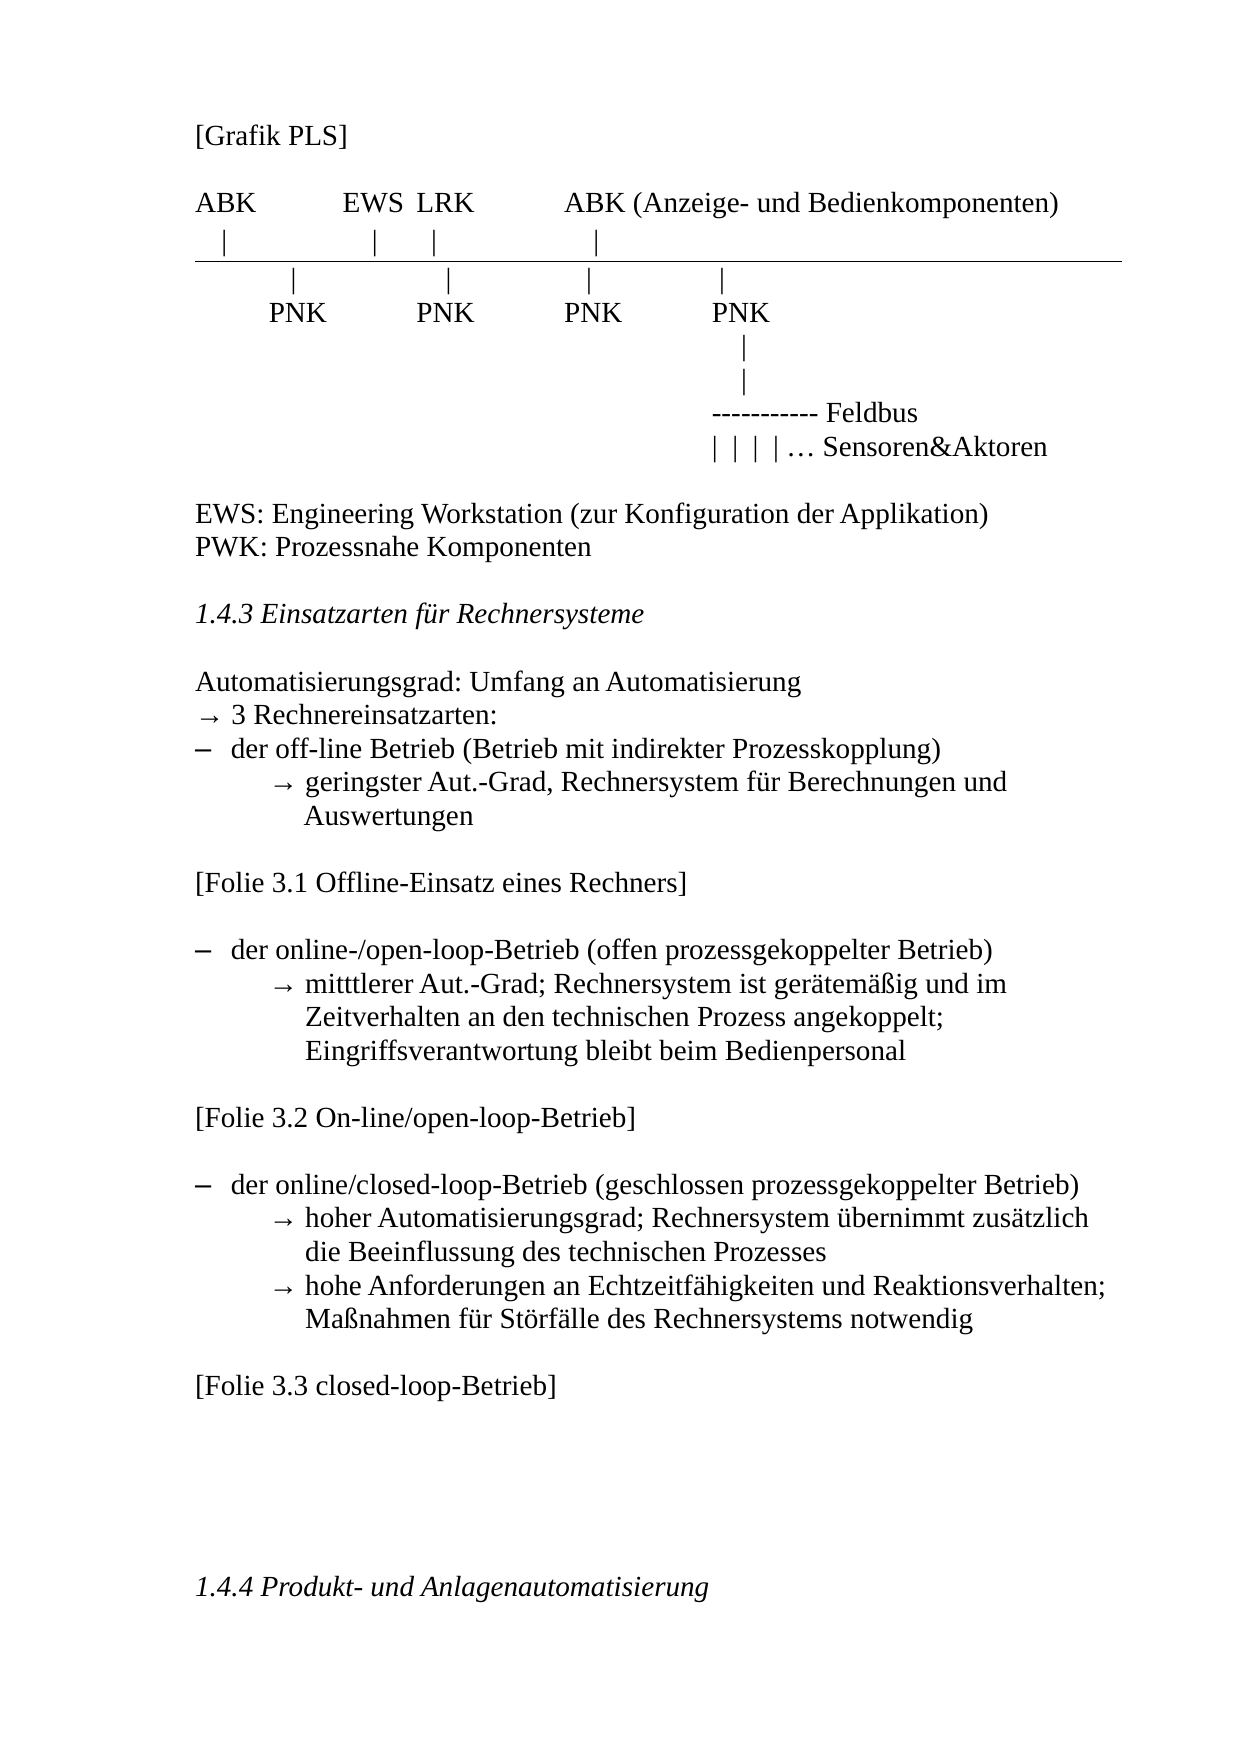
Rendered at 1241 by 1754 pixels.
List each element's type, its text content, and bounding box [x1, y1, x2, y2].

text → geringster Aut.-Grad, Rechnersystem für Berechnungen und Auswertungen [195, 764, 1122, 831]
text → 3 Rechnereinsatzarten: [195, 697, 1122, 731]
text [Folie 3.3 closed-loop-Betrieb] [195, 1368, 1122, 1402]
list der online-/open-loop-Betrieb (offen prozessgekoppelter Betrieb) [195, 932, 1122, 966]
text [Grafik PLS] [195, 118, 1122, 152]
list der off-line Betrieb (Betrieb mit indirekter Prozesskopplung) [195, 731, 1122, 764]
text 1.4.3 Einsatzarten für Rechnersysteme [195, 597, 1122, 630]
text | [195, 362, 1122, 395]
text → hoher Automatisierungsgrad; Rechnersystem übernimmt zusätzlich die Beeinflussung des technischen Prozesses [195, 1201, 1122, 1268]
text PNK PNK PNK PNK [195, 295, 1122, 328]
text [Folie 3.2 On-line/open-loop-Betrieb] [195, 1100, 1122, 1133]
text Automatisierungsgrad: Umfang an Automatisierung [195, 664, 1122, 697]
text → hohe Anforderungen an Echtzeitfähigkeiten und Reaktionsverhalten; Maßnahmen für Störfälle des Rechnersystems notwendig [195, 1268, 1122, 1335]
text ----------- Feldbus [195, 395, 1122, 429]
text ABK EWS LRK ABK (Anzeige- und Bedienkomponenten) [195, 185, 1122, 219]
text PWK: Prozessnahe Komponenten [195, 529, 1122, 563]
text | | | | … Sensoren&Aktoren [195, 429, 1122, 462]
text [Folie 3.1 Offline-Einsatz eines Rechners] [195, 865, 1122, 898]
text 1.4.4 Produkt- und Anlagenautomatisierung [195, 1569, 1122, 1603]
text | [195, 328, 1122, 362]
text | | | | [195, 219, 1122, 261]
list der online/closed-loop-Betrieb (geschlossen prozessgekoppelter Betrieb) [195, 1167, 1122, 1201]
text EWS: Engineering Workstation (zur Konfiguration der Applikation) [195, 496, 1122, 529]
text | | | | [195, 262, 1122, 295]
text → mitttlerer Aut.-Grad; Rechnersystem ist gerätemäßig und im Zeitverhalten an den technischen Prozess angekoppelt; Eingriffsverantwortung bleibt beim Bedienpersonal [195, 966, 1122, 1066]
